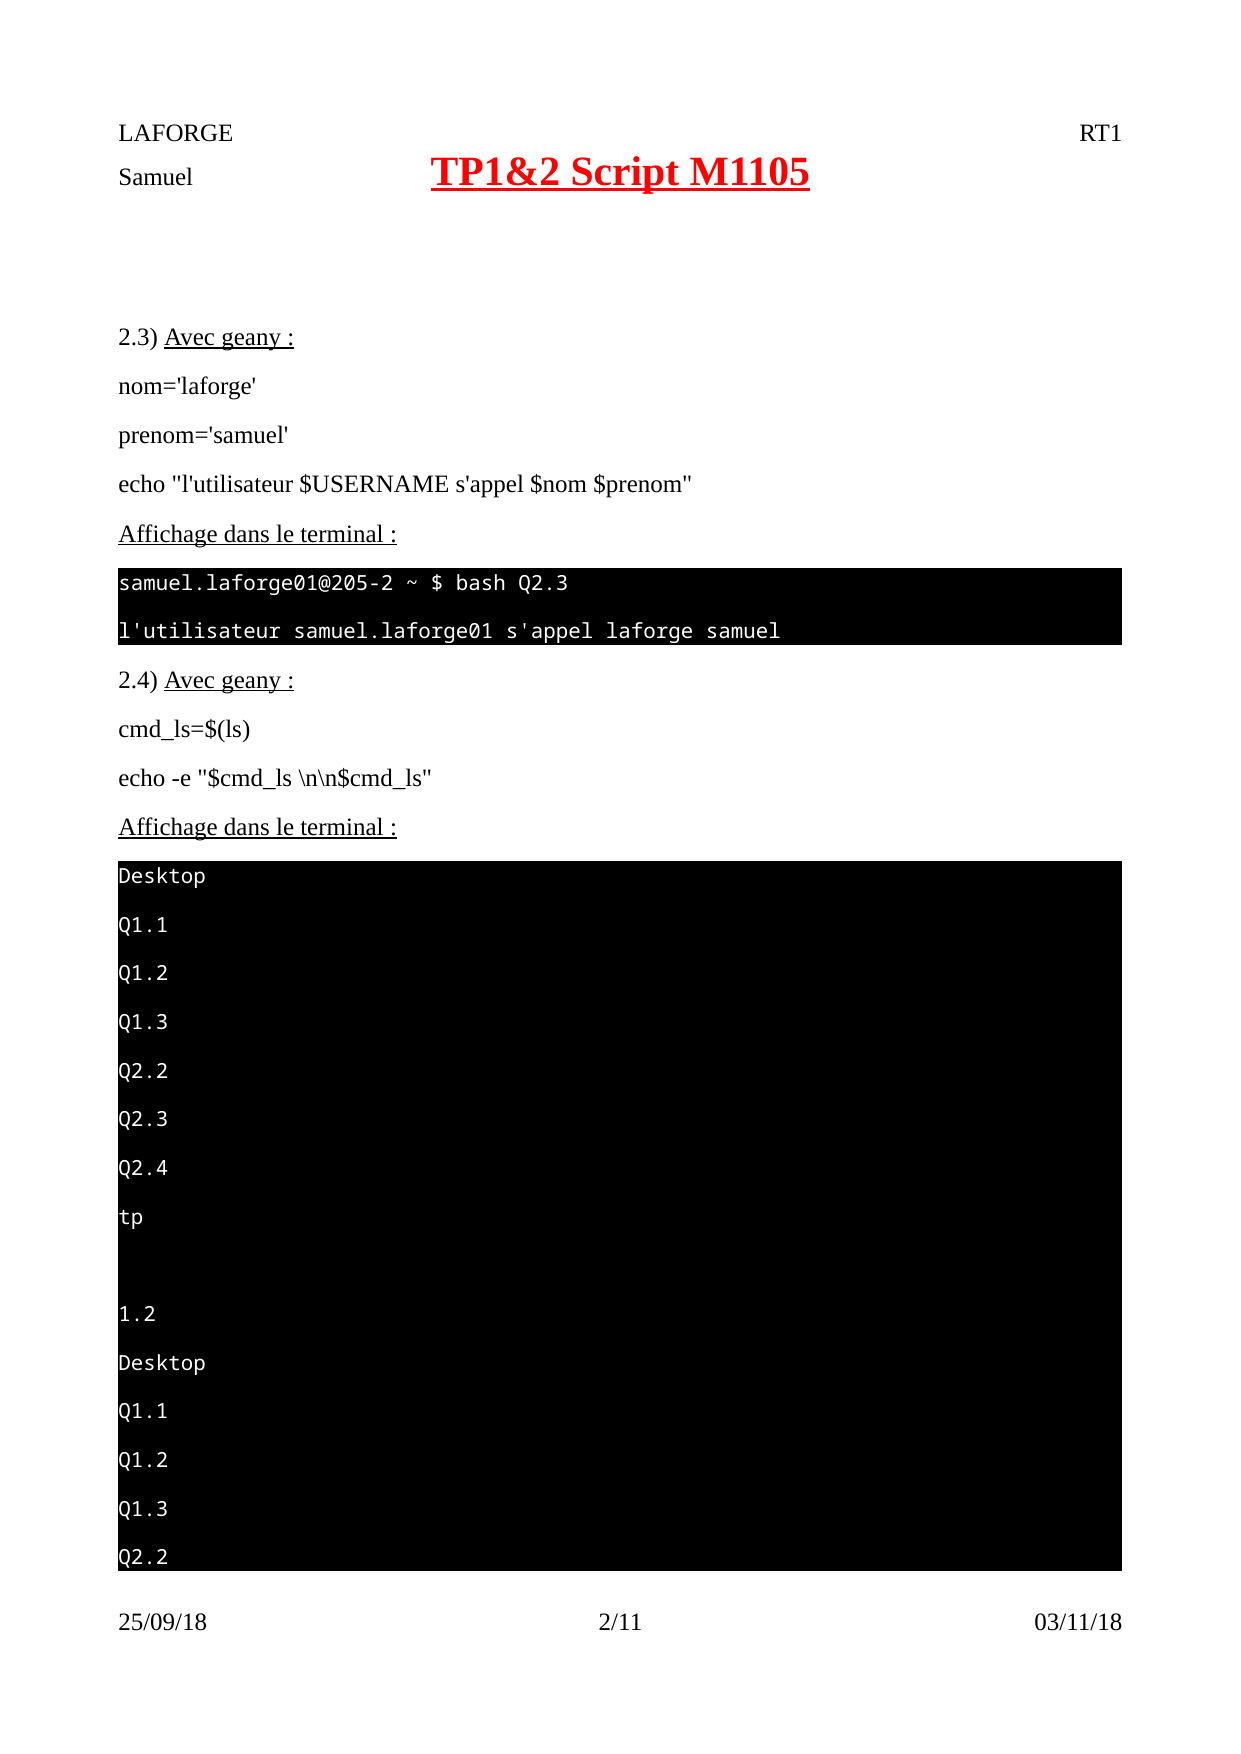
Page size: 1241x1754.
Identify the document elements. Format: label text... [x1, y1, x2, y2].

text Q2.3 [118, 1104, 1122, 1133]
text Q1.3 [118, 1007, 1122, 1036]
text samuel.laforge01@205-2 ~ $ bash Q2.3 [118, 568, 1122, 596]
text 1.2 [118, 1299, 1122, 1327]
text Q1.3 [118, 1494, 1122, 1522]
text Q1.2 [118, 1445, 1122, 1473]
text nom='laforge' [118, 371, 1122, 400]
text prenom='samuel' [118, 421, 1122, 449]
text Q1.1 [118, 1396, 1122, 1425]
text Affichage dans le terminal : [118, 812, 1122, 841]
text tp [118, 1202, 1122, 1230]
text Q1.1 [118, 910, 1122, 938]
text Q1.2 [118, 958, 1122, 987]
text cmd_ls=$(ls) [118, 714, 1122, 743]
text Q2.2 [118, 1056, 1122, 1084]
text Desktop [118, 861, 1122, 890]
text echo -e "$cmd_ls \n\n$cmd_ls" [118, 763, 1122, 792]
text Q2.2 [118, 1542, 1122, 1571]
text Affichage dans le terminal : [118, 519, 1122, 547]
text 2.3) Avec geany : [118, 322, 1122, 351]
text l'utilisateur samuel.laforge01 s'appel laforge samuel [118, 616, 1122, 645]
text Desktop [118, 1348, 1122, 1376]
text Q2.4 [118, 1153, 1122, 1182]
text 2.4) Avec geany : [118, 665, 1122, 694]
text echo "l'utilisateur $USERNAME s'appel $nom $prenom" [118, 469, 1122, 498]
